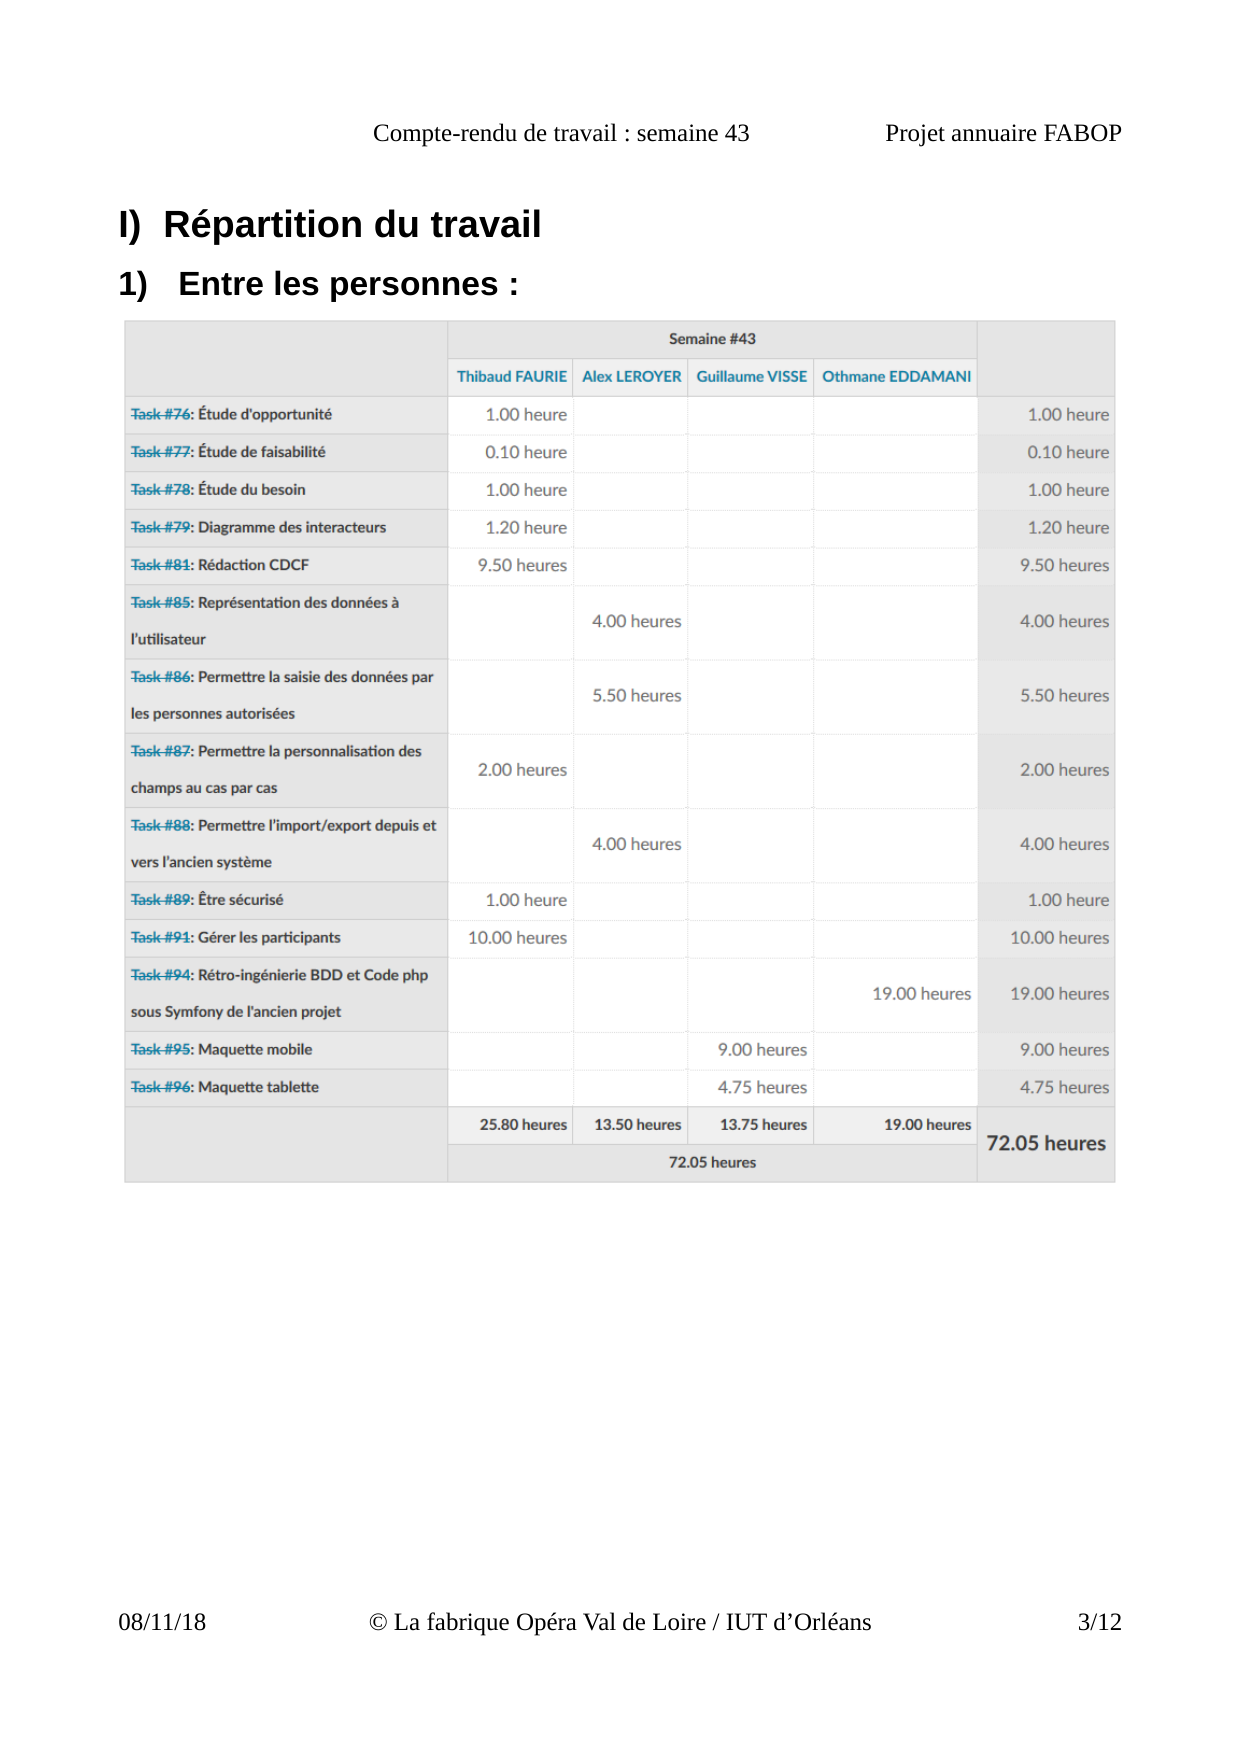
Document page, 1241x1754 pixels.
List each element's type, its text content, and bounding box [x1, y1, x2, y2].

subtitle Entre les personnes : [118, 263, 1122, 302]
picture [118, 314, 1123, 1187]
subtitle Répartition du travail [118, 201, 1122, 245]
